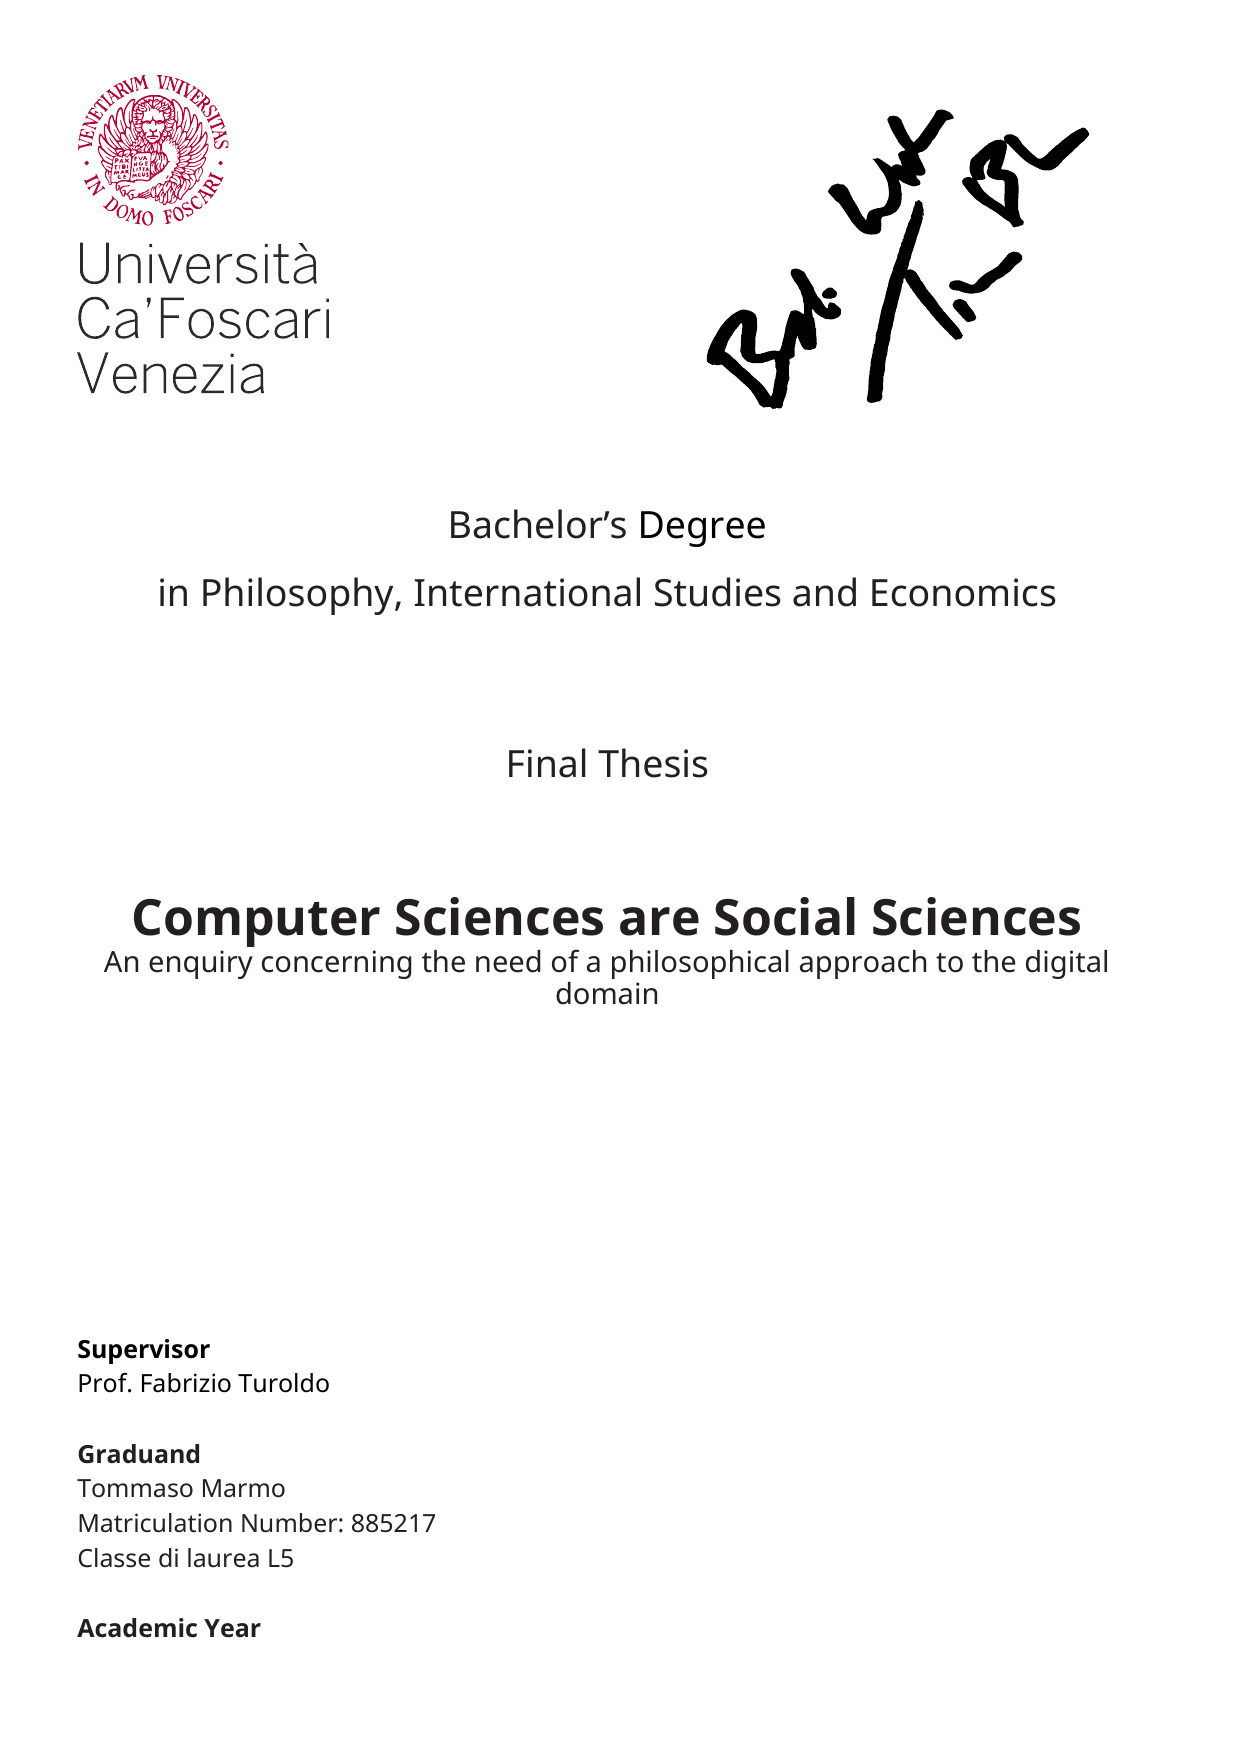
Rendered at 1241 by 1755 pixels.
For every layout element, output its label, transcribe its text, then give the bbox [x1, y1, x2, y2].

text Bachelor’s Degree [77, 498, 1137, 549]
text An enquiry concerning the need of a philosophical approach to the digital domain [77, 946, 1137, 1011]
text in Philosophy, International Studies and Economics [77, 566, 1137, 617]
text Supervisor [77, 1331, 1137, 1365]
text Matriculation Number: 885217 [77, 1506, 1137, 1540]
text Graduand Tommaso Marmo [77, 1436, 1137, 1505]
text Academic Year [77, 1611, 1137, 1645]
text Prof. Fabrizio Turoldo [77, 1365, 1137, 1399]
text Classe di laurea L5 [77, 1541, 1137, 1574]
text Final Thesis [77, 737, 1137, 788]
text Computer Sciences are Social Sciences [77, 890, 1137, 946]
